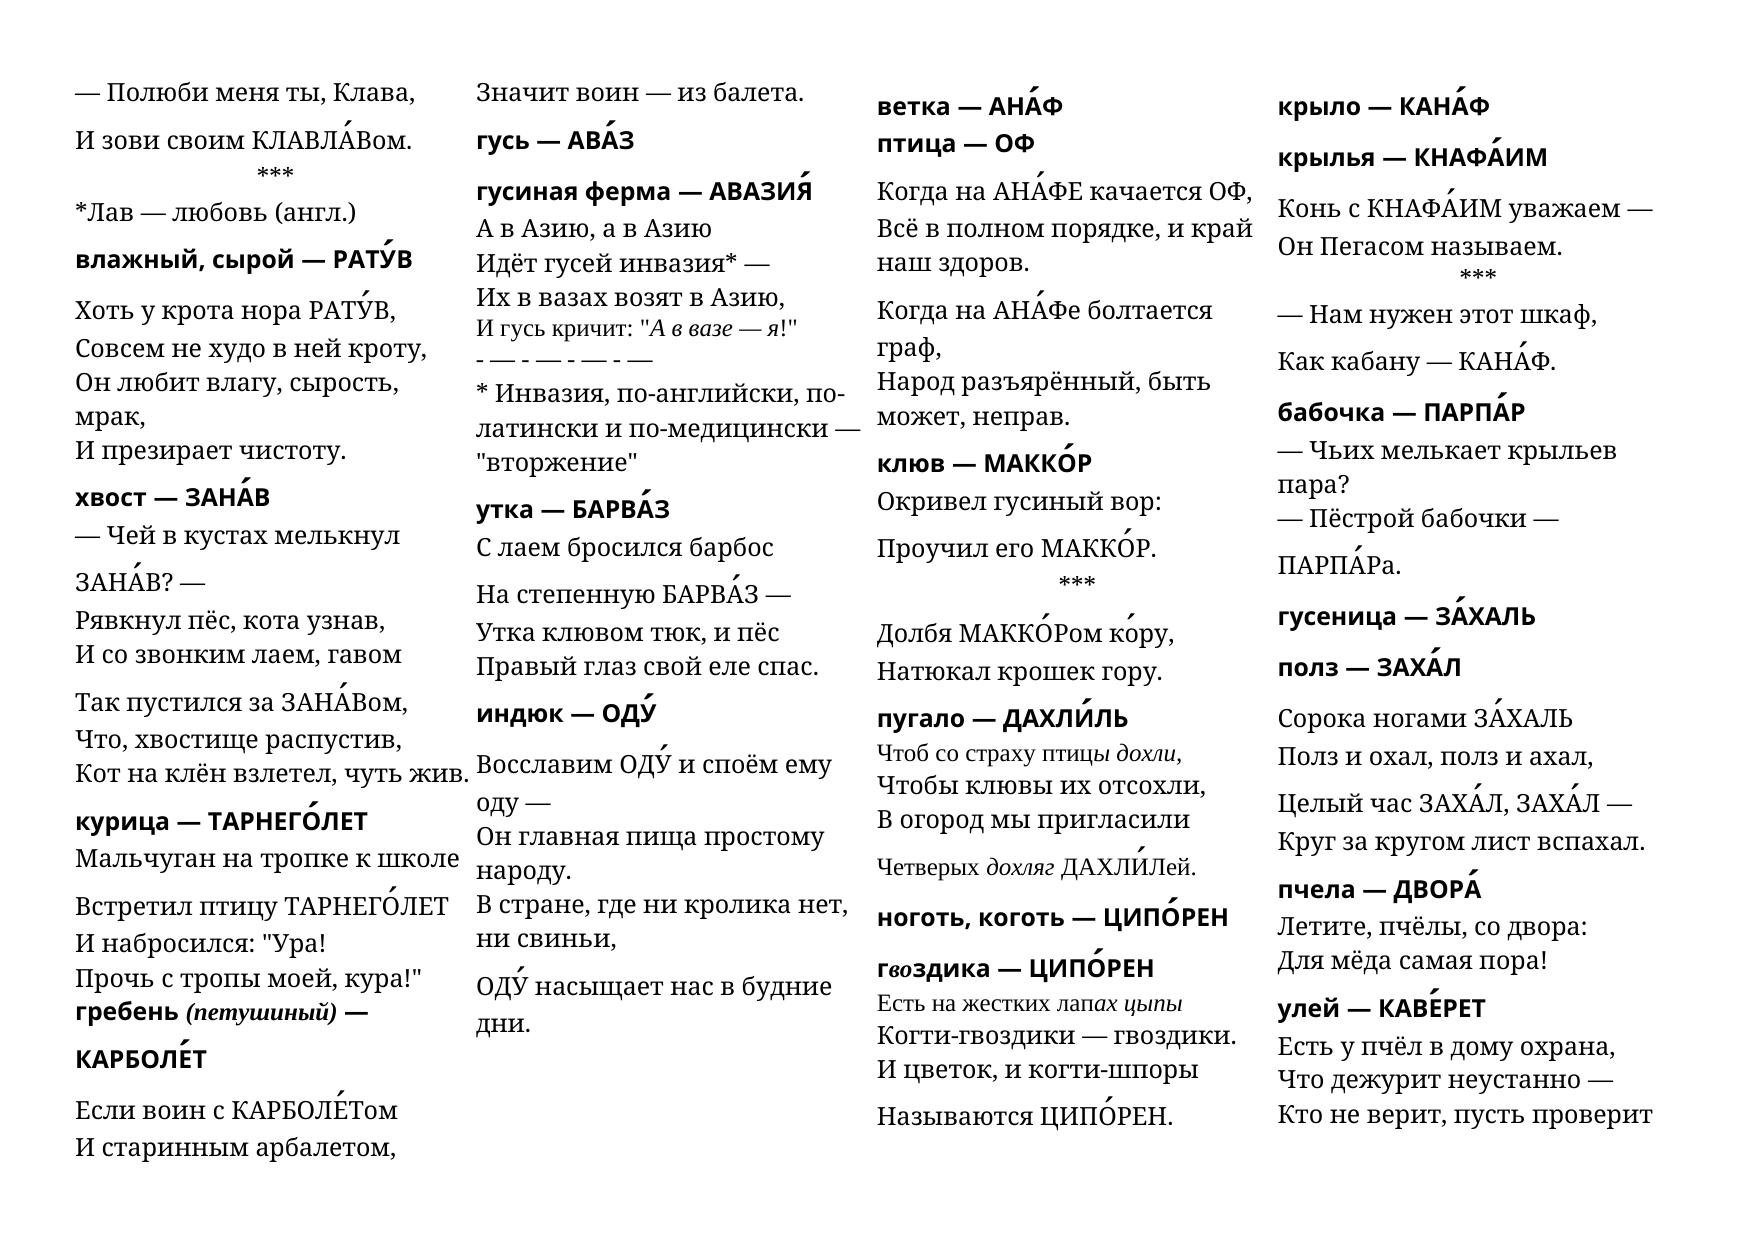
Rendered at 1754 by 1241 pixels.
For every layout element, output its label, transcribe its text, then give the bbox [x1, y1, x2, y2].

subtitle гусиная ферма — АВАЗИЯ́ [476, 160, 877, 211]
subtitle ноготь, коготь — ЦИПО́РЕН [877, 886, 1277, 937]
text Прочь с тропы моей, кура!" [75, 960, 476, 994]
text — Чьих мелькает крыльев пара? [1277, 432, 1678, 501]
text Так пустился за ЗАНА́Вом, [75, 671, 476, 722]
text — Нам нужен этот шкаф, [1277, 296, 1678, 330]
text Летите, пчёлы, со двора: [1277, 909, 1678, 943]
text И гусь кричит: "А в вазе — я!" [476, 313, 877, 342]
text Долбя МАККО́Ром ко́ру, [877, 602, 1277, 653]
text Кто не верит, пусть проверит [1277, 1096, 1678, 1130]
subtitle клюв — МАККО́Р [877, 432, 1277, 483]
subtitle птица — ОФ [877, 126, 1277, 160]
subtitle гребень (петушиный) — КАРБОЛЕ́Т [75, 994, 476, 1079]
text И зови своим КЛАВЛА́Вом. [75, 109, 476, 160]
text Правый глаз свой еле спас. [476, 648, 877, 683]
text *Лав — любовь (англ.) [75, 194, 476, 228]
text Окривел гусиный вор: [877, 483, 1277, 517]
subtitle пугало — ДАХЛИ́ЛЬ [877, 687, 1277, 738]
text Восславим ОДУ́ и споём ему оду — [476, 734, 877, 819]
text — Пёстрой бабочки — ПАРПА́Ра. [1277, 501, 1678, 586]
text - — - — - — - — [476, 342, 877, 376]
text Рявкнул пёс, кота узнав, [75, 603, 476, 637]
text И со звонким лаем, гавом [75, 637, 476, 671]
text * Инвазия, по-английски, по-латински и по-медицински — "вторжение" [476, 376, 877, 478]
text Хоть у крота нора РАТУ́В, [75, 279, 476, 330]
subtitle пчела — ДВОРА́ [1277, 858, 1678, 909]
text Полз и охал, полз и ахал, [1277, 739, 1678, 773]
text *** [877, 568, 1277, 602]
text Кот на клён взлетел, чуть жив. [75, 756, 476, 790]
text Когда на АНА́Фе болтается граф, [877, 279, 1277, 364]
text Он Пегасом называем. [1277, 228, 1678, 262]
text Как кабану — КАНА́Ф. [1277, 330, 1678, 381]
text И набросился: "Ура! [75, 926, 476, 960]
text Круг за кругом лист вспахал. [1277, 824, 1678, 858]
text Всё в полном порядке, и край наш здоров. [877, 211, 1277, 279]
text Он главная пища простому народу. [476, 819, 877, 887]
text Есть на жестких лапах цыпы [877, 988, 1277, 1017]
subtitle хвост — ЗАНА́В [75, 467, 476, 518]
text И презирает чистоту. [75, 432, 476, 467]
text Что, хвостище распустив, [75, 722, 476, 756]
text Если воин с КАРБОЛЕ́Том [75, 1079, 476, 1130]
subtitle полз — ЗАХА́Л [1277, 637, 1678, 688]
text Значит воин — из балета. [476, 75, 877, 109]
text — Чей в кустах мелькнул ЗАНА́В? — [75, 518, 476, 603]
text Для мёда самая пора! [1277, 943, 1678, 977]
text Целый час ЗАХА́Л, ЗАХА́Л — [1277, 773, 1678, 824]
text — Полюби меня ты, Клава, [75, 75, 476, 109]
subtitle улей — КАВЕ́РЕТ [1277, 977, 1678, 1028]
subtitle индюк — ОДУ́ [476, 683, 877, 734]
text Что дежурит неустанно — [1277, 1062, 1678, 1096]
text Проучил его МАККО́Р. [877, 517, 1277, 568]
text Четверых дохляг ДАХЛИ́Лей. [877, 835, 1277, 886]
text Идёт гусей инвазия* — [476, 245, 877, 279]
text Он любит влагу, сырость, мрак, [75, 364, 476, 432]
text Когда на АНА́ФЕ качается ОФ, [877, 160, 1277, 211]
text ОДУ́ насыщает нас в будние дни. [476, 955, 877, 1040]
text Сорока ногами ЗА́ХАЛЬ [1277, 688, 1678, 739]
text В огород мы пригласили [877, 801, 1277, 835]
text С лаем бросился барбос [476, 529, 877, 563]
subtitle гусеница — ЗА́ХАЛЬ [1277, 586, 1678, 637]
subtitle ветка — АНА́Ф [877, 75, 1277, 126]
subtitle крыло — КАНА́Ф [1277, 75, 1678, 126]
subtitle утка — БАРВА́З [476, 478, 877, 529]
subtitle гусь — АВА́З [476, 109, 877, 160]
text Мальчуган на тропке к школе [75, 841, 476, 875]
subtitle влажный, сырой — РАТУ́В [75, 228, 476, 279]
text А в Азию, а в Азию [476, 211, 877, 245]
subtitle гвоздика — ЦИПО́РЕН [877, 937, 1277, 988]
text Чтоб со страху птицы дохли, [877, 738, 1277, 767]
subtitle бабочка — ПАРПА́Р [1277, 381, 1678, 432]
text *** [1277, 262, 1678, 296]
text И старинным арбалетом, [75, 1130, 476, 1164]
subtitle крылья — КНАФА́ИМ [1277, 126, 1678, 177]
text Когти-гвоздики — гвоздики. [877, 1017, 1277, 1051]
text Называются ЦИПО́РЕН. [877, 1085, 1277, 1136]
text В стране, где ни кролика нет, ни свиньи, [476, 887, 877, 955]
text Их в вазах возят в Азию, [476, 279, 877, 313]
text И цветок, и когти-шпоры [877, 1051, 1277, 1085]
text Встретил птицу ТАРНЕГО́ЛЕТ [75, 875, 476, 926]
text Есть у пчёл в дому охрана, [1277, 1028, 1678, 1062]
text На степенную БАРВА́З — [476, 563, 877, 614]
text Натюкал крошек гору. [877, 653, 1277, 687]
text Совсем не худо в ней кроту, [75, 330, 476, 364]
text Народ разъярённый, быть может, неправ. [877, 364, 1277, 432]
text *** [75, 160, 476, 194]
text Конь с КНАФА́ИМ уважаем — [1277, 177, 1678, 228]
text Чтобы клювы их отсохли, [877, 767, 1277, 801]
subtitle курица — ТАРНЕГО́ЛЕТ [75, 790, 476, 841]
text Утка клювом тюк, и пёс [476, 614, 877, 648]
